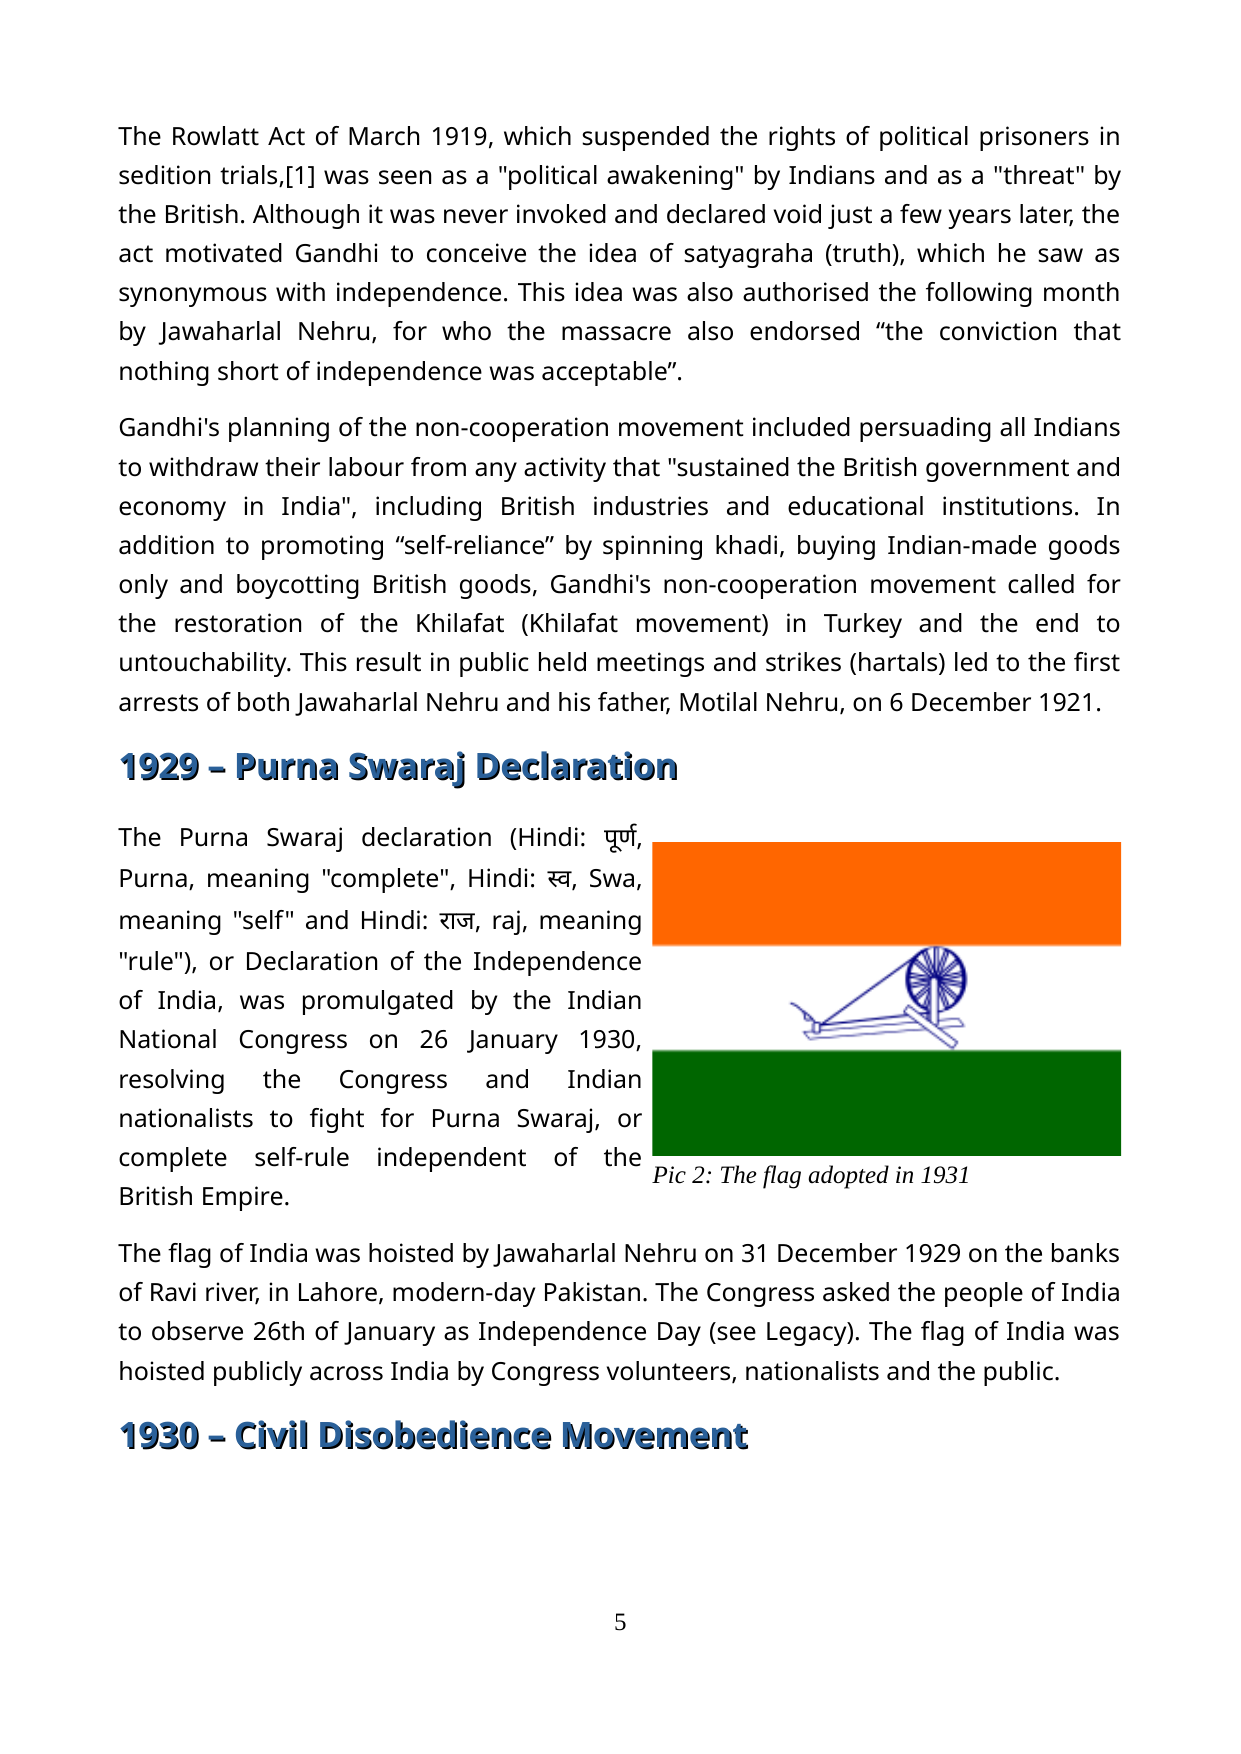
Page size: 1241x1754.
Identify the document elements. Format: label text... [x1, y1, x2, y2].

text 1929 – Purna Swaraj Declaration [118, 741, 1122, 789]
text The flag of India was hoisted by Jawaharlal Nehru on 31 December 1929 on the banks of Ravi river, in Lahore, modern-day Pakistan. The Congress asked the people of India to observe 26th of January as Independence Day (see Legacy). The flag of India was hoisted publicly across India by Congress volunteers, nationalists and the public. [118, 1236, 1122, 1387]
text 1930 – Civil Disobedience Movement [118, 1410, 1122, 1458]
text The Rowlatt Act of March 1919, which suspended the rights of political prisoners in sedition trials,[1] was seen as a "political awakening" by Indians and as a "threat" by the British. Although it was never invoked and declared void just a few years later, the act motivated Gandhi to conceive the idea of satyagraha (truth), which he saw as synonymous with independence. This idea was also authorised the following month by Jawaharlal Nehru, for who the massacre also endorsed “the conviction that nothing short of independence was acceptable”. [118, 118, 1122, 387]
picture [652, 842, 1122, 1156]
text Gandhi's planning of the non-cooperation movement included persuading all Indians to withdraw their labour from any activity that "sustained the British government and economy in India", including British industries and educational institutions. In addition to promoting “self-reliance” by spinning khadi, buying Indian-made goods only and boycotting British goods, Gandhi's non-cooperation movement called for the restoration of the Khilafat (Khilafat movement) in Turkey and the end to untouchability. This result in public held meetings and strikes (hartals) led to the first arrests of both Jawaharlal Nehru and his father, Motilal Nehru, on 6 December 1921. [118, 410, 1122, 718]
text Pic 2: The flag adopted in 1931 [652, 1156, 1121, 1189]
text The Purna Swaraj declaration (Hindi: पूर्ण, Purna, meaning "complete", Hindi: स्व, Swa, meaning "self" and Hindi: राज, raj, meaning "rule"), or Declaration of the Independence of India, was promulgated by the Indian National Congress on 26 January 1930, resolving the Congress and Indian nationalists to fight for Purna Swaraj, or complete self-rule independent of the British Empire. [118, 819, 1122, 1213]
